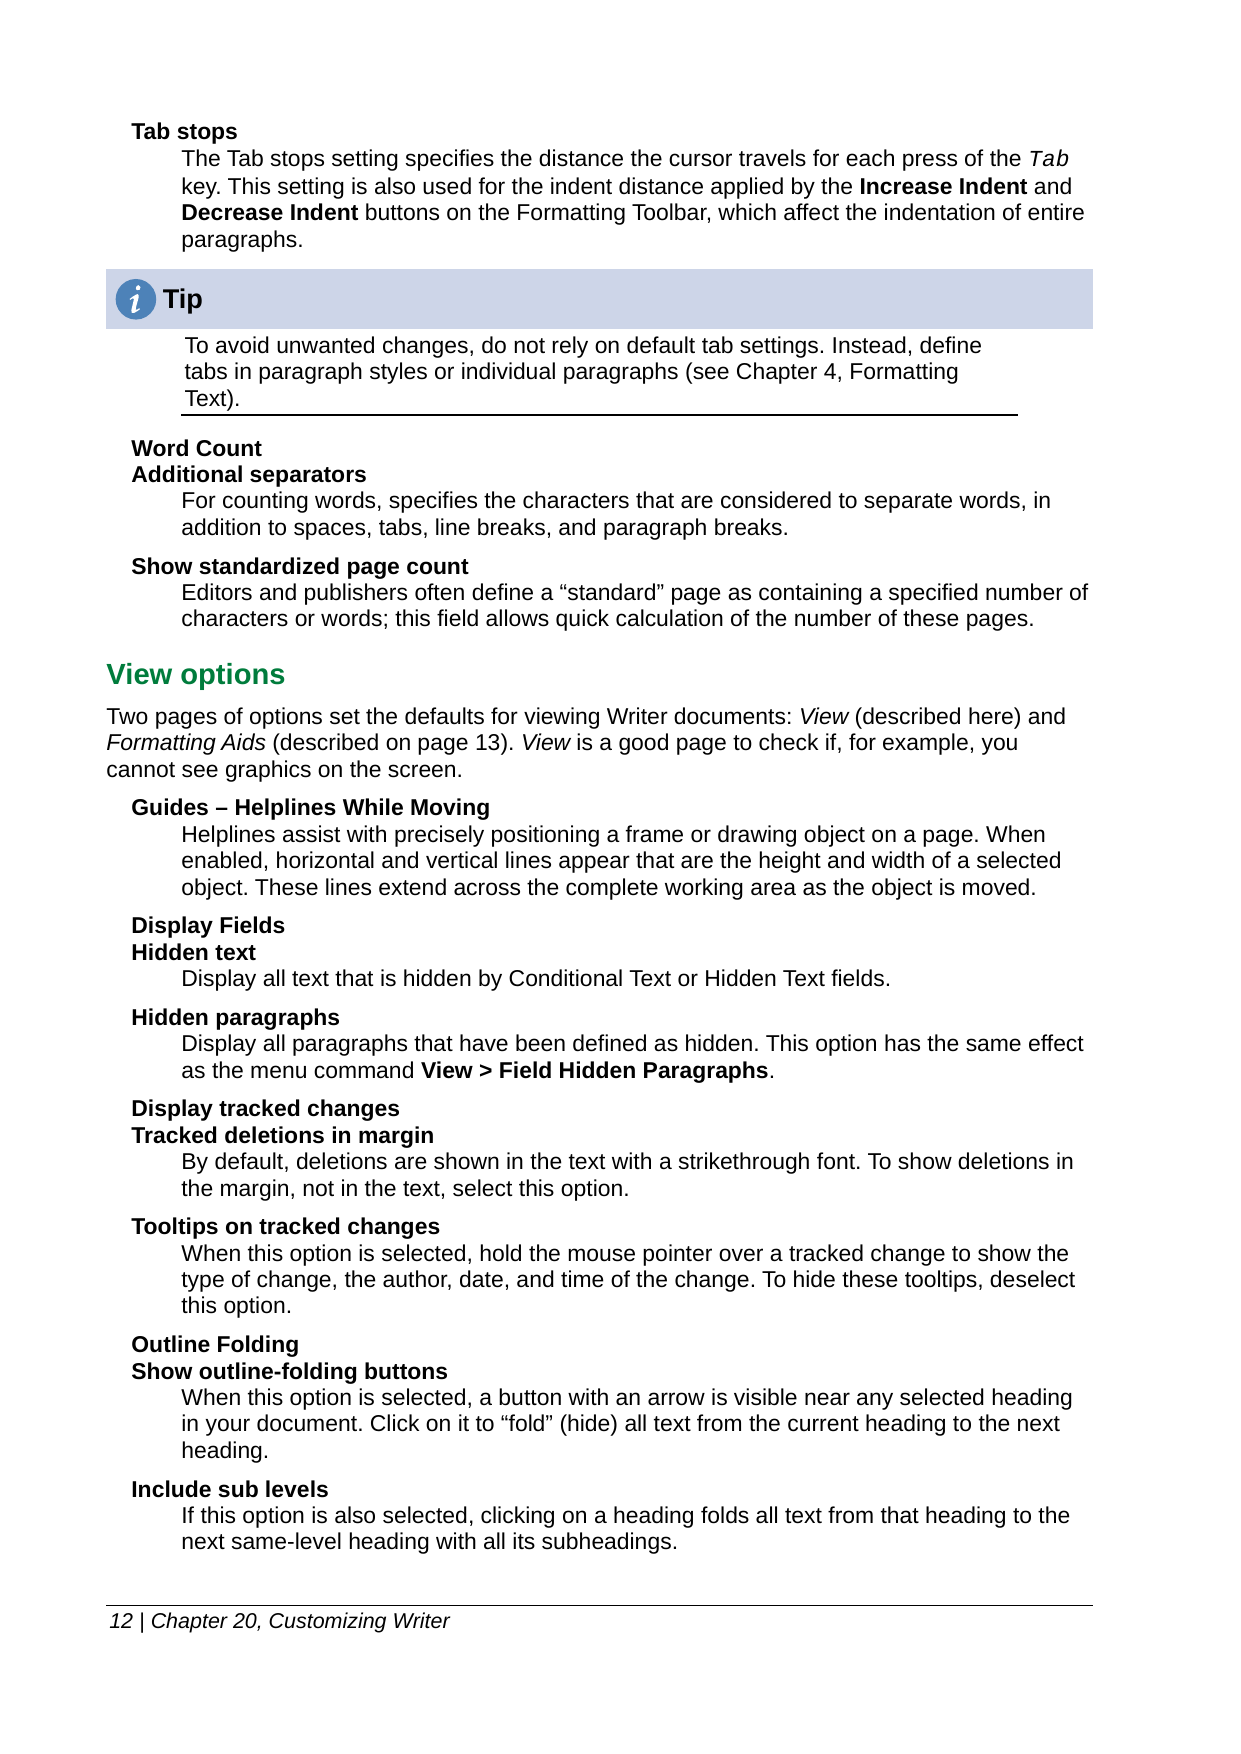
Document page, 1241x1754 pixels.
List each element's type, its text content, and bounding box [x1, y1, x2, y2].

subtitle View options [106, 657, 1093, 690]
subtitle Tip [106, 269, 1093, 329]
text Display Fields [131, 912, 1093, 939]
text When this option is selected, hold the mouse pointer over a tracked change to show the type of change, the author, date, and time of the change. To hide these tooltips, deselect this option. [181, 1240, 1093, 1319]
text Tab stops [131, 118, 1093, 144]
text Display tracked changes [131, 1095, 1093, 1122]
text When this option is selected, a button with an arrow is visible near any selected heading in your document. Click on it to “fold” (hide) all text from the current heading to the next heading. [181, 1384, 1093, 1463]
text Guides – Helplines While Moving [131, 794, 1093, 821]
text Helplines assist with precisely positioning a frame or drawing object on a page. When enabled, horizontal and vertical lines appear that are the height and width of a selected object. These lines extend across the complete working area as the object is moved. [181, 821, 1093, 900]
text Editors and publishers often define a “standard” page as containing a specified number of characters or words; this field allows quick calculation of the number of these pages. [181, 579, 1093, 632]
text Display all text that is hidden by Conditional Text or Hidden Text fields. [181, 965, 1093, 991]
text By default, deletions are shown in the text with a strikethrough font. To show deletions in the margin, not in the text, select this option. [181, 1148, 1093, 1201]
text Include sub levels [131, 1476, 1093, 1502]
text Word Count [131, 435, 1093, 461]
text Hidden text [131, 939, 1093, 965]
text To avoid unwanted changes, do not rely on default tab settings. Instead, define tabs in paragraph styles or individual paragraphs (see Chapter 4, Formatting Text). [181, 329, 1018, 414]
text Show outline-folding buttons [131, 1358, 1093, 1384]
text Tooltips on tracked changes [131, 1213, 1093, 1240]
text Tracked deletions in margin [131, 1122, 1093, 1148]
text Additional separators [131, 461, 1093, 487]
text Display all paragraphs that have been defined as hidden. This option has the same effect as the menu command View > Field Hidden Paragraphs. [181, 1030, 1093, 1083]
text Outline Folding [131, 1331, 1093, 1358]
text Hidden paragraphs [131, 1004, 1093, 1030]
text Show standardized page count [131, 553, 1093, 579]
text Two pages of options set the defaults for viewing Writer documents: View (described here) and Formatting Aids (described on page 13). View is a good page to check if, for example, you cannot see graphics on the screen. [106, 703, 1093, 782]
text For counting words, specifies the characters that are considered to separate words, in addition to spaces, tabs, line breaks, and paragraph breaks. [181, 487, 1093, 540]
text If this option is also selected, clicking on a heading folds all text from that heading to the next same-level heading with all its subheadings. [181, 1502, 1093, 1554]
text The Tab stops setting specifies the distance the cursor travels for each press of the Tab key. This setting is also used for the indent distance applied by the Increase Indent and Decrease Indent buttons on the Formatting Toolbar, which affect the indentation of entire paragraphs. [181, 144, 1093, 252]
